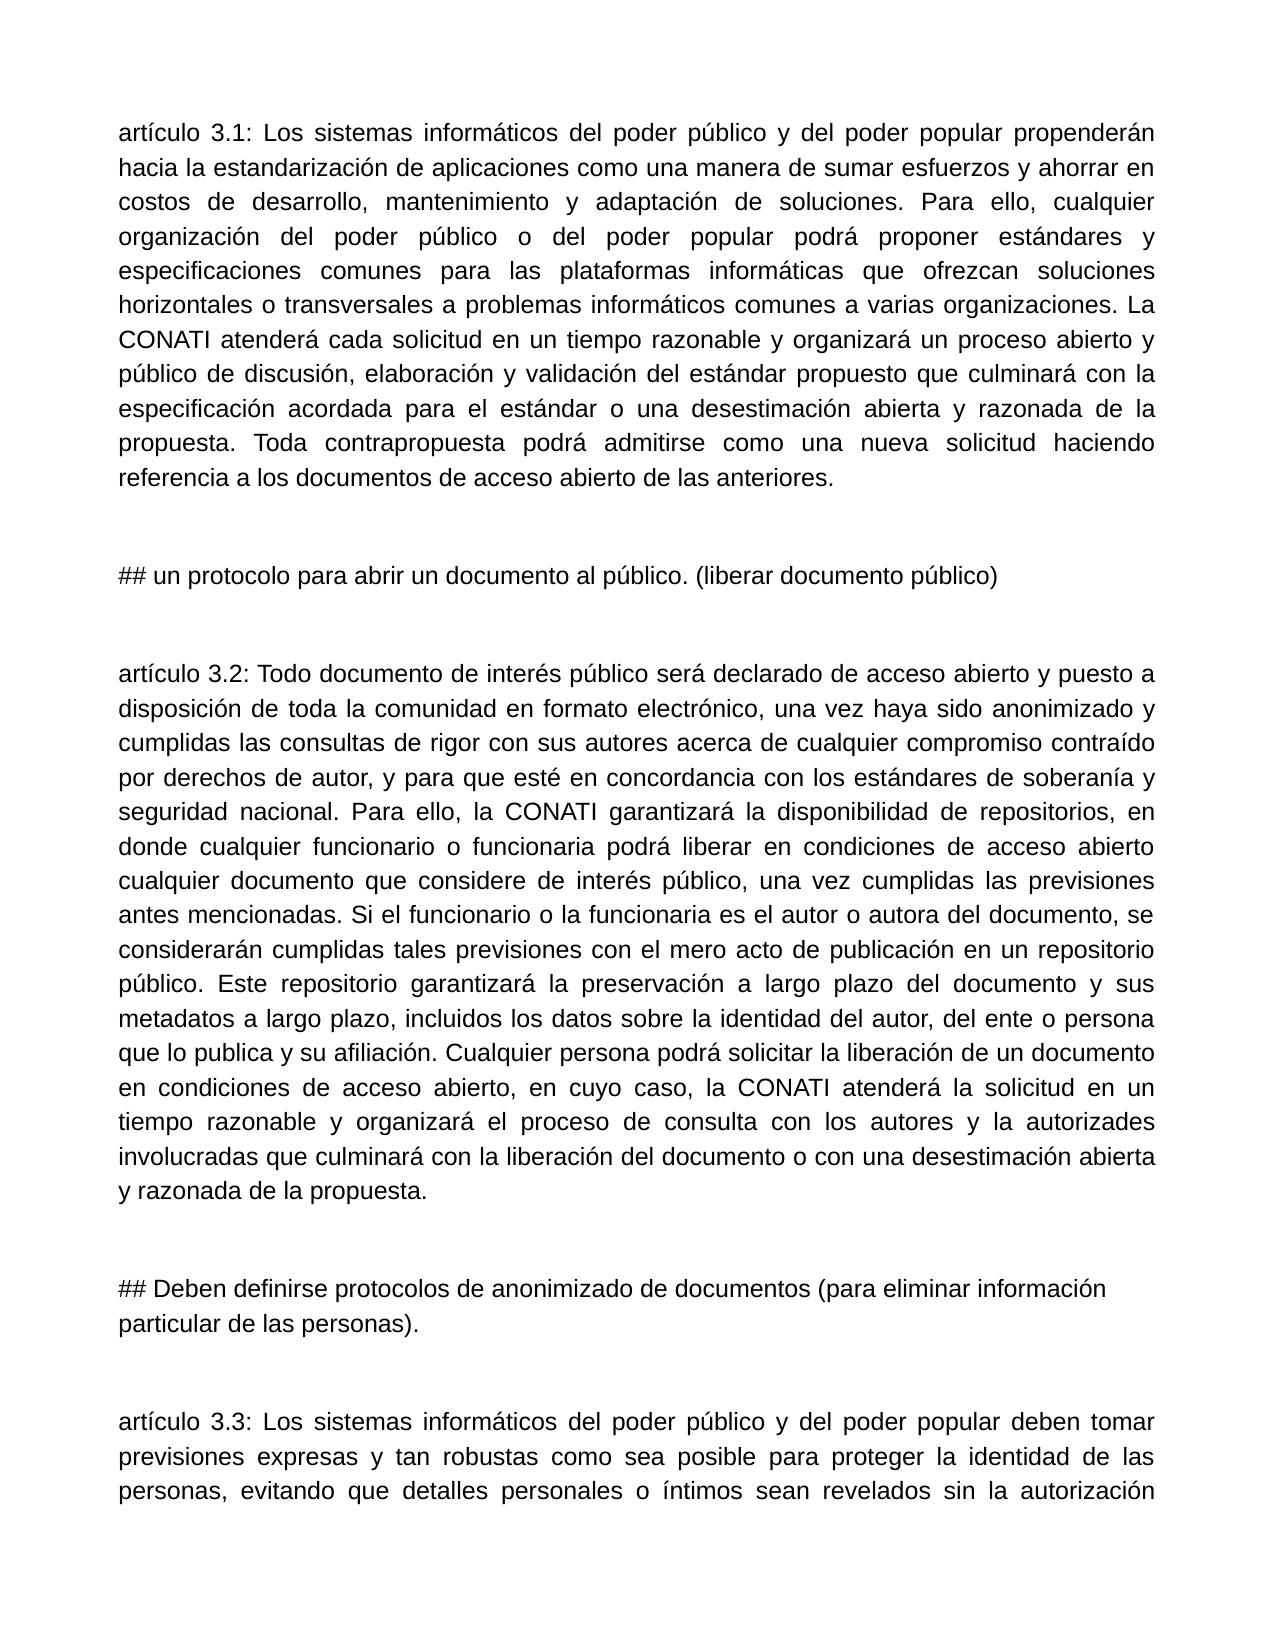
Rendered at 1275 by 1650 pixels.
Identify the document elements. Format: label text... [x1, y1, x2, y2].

text artículo 3.3: Los sistemas informáticos del poder público y del poder popular deben tomar previsiones expresas y tan robustas como sea posible para proteger la identidad de las personas, evitando que detalles personales o íntimos sean revelados sin la autorización [118, 1407, 1157, 1505]
text ## un protocolo para abrir un documento al público. (liberar documento público) [118, 561, 1157, 590]
text artículo 3.2: Todo documento de interés público será declarado de acceso abierto y puesto a disposición de toda la comunidad en formato electrónico, una vez haya sido anonimizado y cumplidas las consultas de rigor con sus autores acerca de cualquier compromiso contraído por derechos de autor, y para que esté en concordancia con los estándares de soberanía y seguridad nacional. Para ello, la CONATI garantizará la disponibilidad de repositorios, en donde cualquier funcionario o funcionaria podrá liberar en condiciones de acceso abierto cualquier documento que considere de interés público, una vez cumplidas las previsiones antes mencionadas. Si el funcionario o la funcionaria es el autor o autora del documento, se considerarán cumplidas tales previsiones con el mero acto de publicación en un repositorio público. Este repositorio garantizará la preservación a largo plazo del documento y sus metadatos a largo plazo, incluidos los datos sobre la identidad del autor, del ente o persona que lo publica y su afiliación. Cualquier persona podrá solicitar la liberación de un documento en condiciones de acceso abierto, en cuyo caso, la CONATI atenderá la solicitud en un tiempo razonable y organizará el proceso de consulta con los autores y la autorizades involucradas que culminará con la liberación del documento o con una desestimación abierta y razonada de la propuesta. [118, 659, 1157, 1205]
text ## Deben definirse protocolos de anonimizado de documentos (para eliminar información particular de las personas). [118, 1274, 1157, 1338]
text artículo 3.1: Los sistemas informáticos del poder público y del poder popular propenderán hacia la estandarización de aplicaciones como una manera de sumar esfuerzos y ahorrar en costos de desarrollo, mantenimiento y adaptación de soluciones. Para ello, cualquier organización del poder público o del poder popular podrá proponer estándares y especificaciones comunes para las plataformas informáticas que ofrezcan soluciones horizontales o transversales a problemas informáticos comunes a varias organizaciones. La CONATI atenderá cada solicitud en un tiempo razonable y organizará un proceso abierto y público de discusión, elaboración y validación del estándar propuesto que culminará con la especificación acordada para el estándar o una desestimación abierta y razonada de la propuesta. Toda contrapropuesta podrá admitirse como una nueva solicitud haciendo referencia a los documentos de acceso abierto de las anteriores. [118, 118, 1157, 492]
